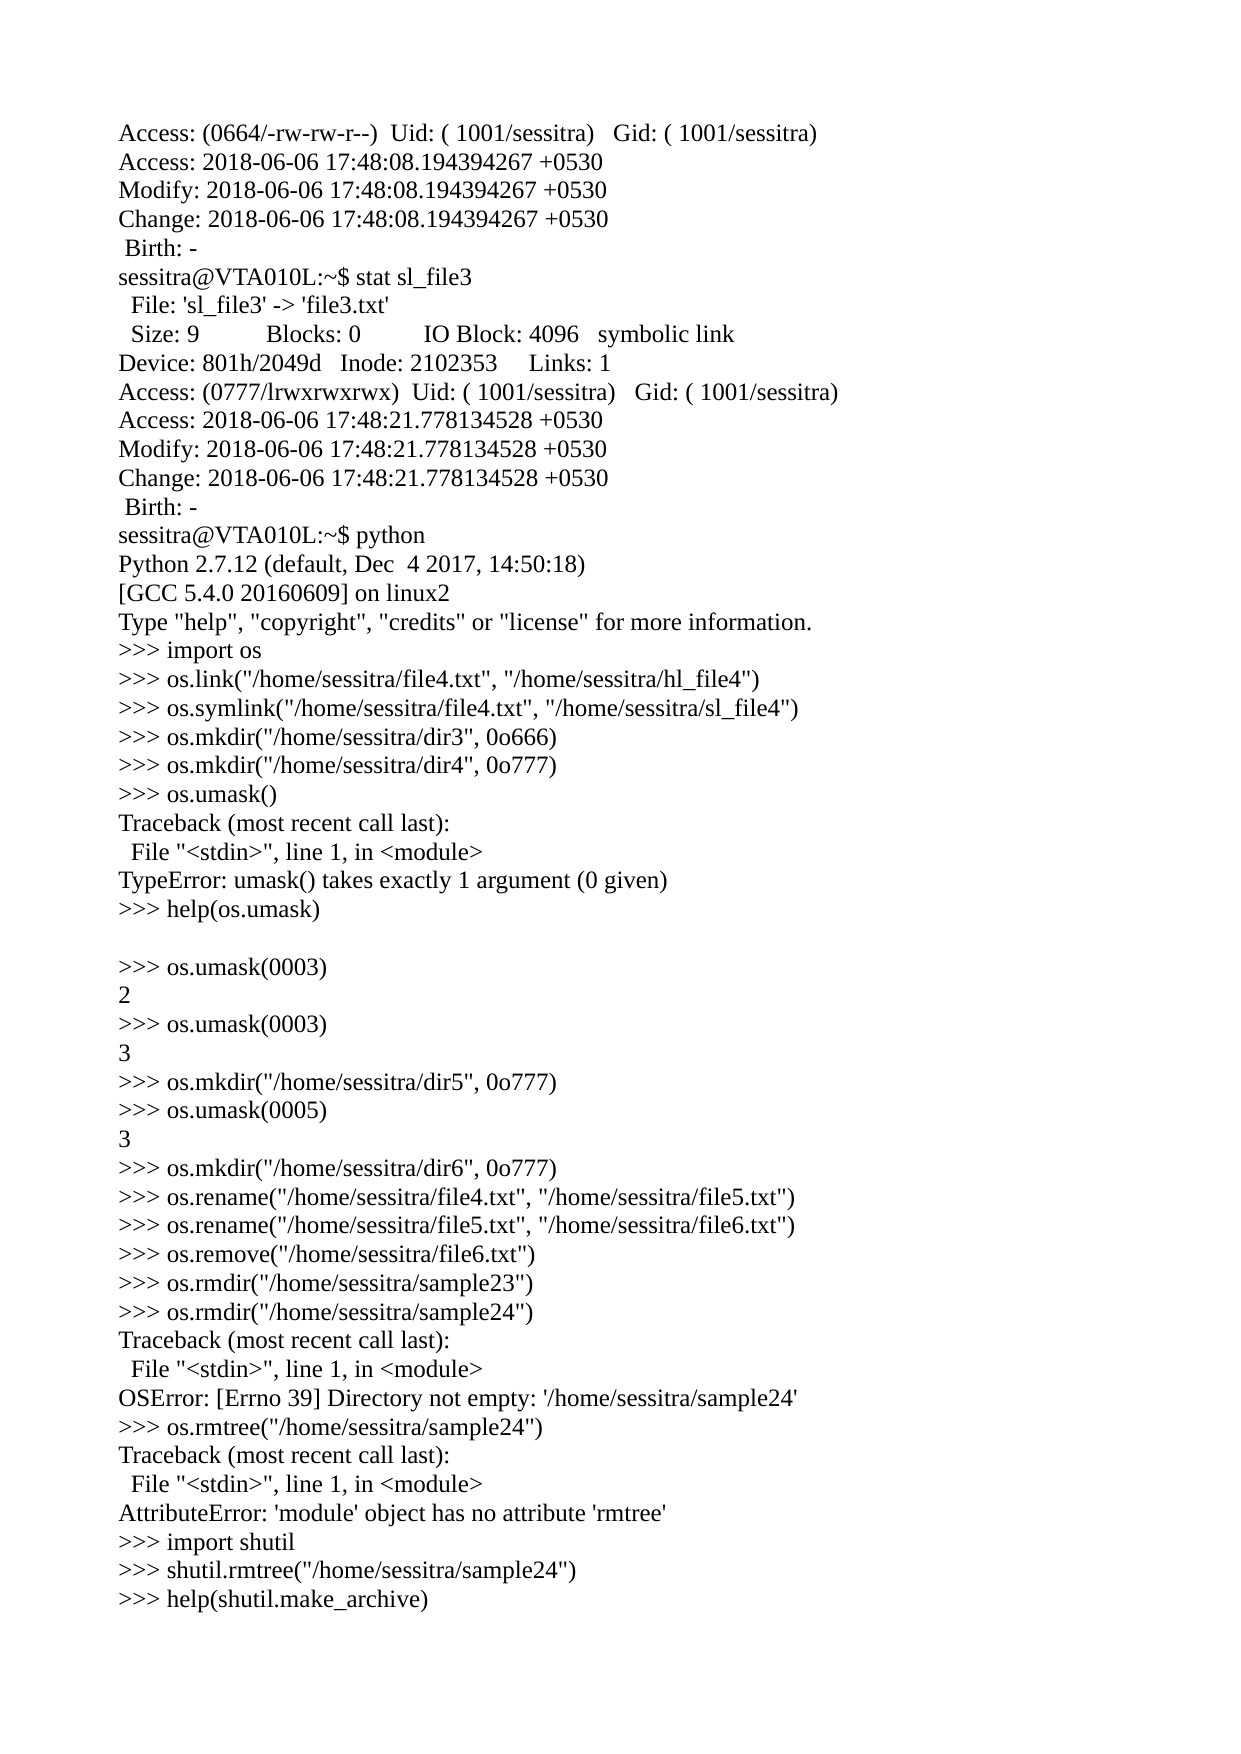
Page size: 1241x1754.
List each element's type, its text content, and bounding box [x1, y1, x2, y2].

text >>> os.mkdir("/home/sessitra/dir6", 0o777) [118, 1153, 1122, 1182]
text >>> os.mkdir("/home/sessitra/dir3", 0o666) [118, 722, 1122, 751]
text >>> os.remove("/home/sessitra/file6.txt") [118, 1239, 1122, 1268]
text 2 [118, 981, 1122, 1009]
text >>> os.rmtree("/home/sessitra/sample24") [118, 1412, 1122, 1441]
text Modify: 2018-06-06 17:48:21.778134528 +0530 [118, 434, 1122, 463]
text >>> os.symlink("/home/sessitra/file4.txt", "/home/sessitra/sl_file4") [118, 693, 1122, 722]
text File "<stdin>", line 1, in <module> [118, 1469, 1122, 1498]
text OSError: [Errno 39] Directory not empty: '/home/sessitra/sample24' [118, 1383, 1122, 1412]
text [GCC 5.4.0 20160609] on linux2 [118, 578, 1122, 607]
text >>> os.mkdir("/home/sessitra/dir4", 0o777) [118, 751, 1122, 779]
text sessitra@VTA010L:~$ python [118, 521, 1122, 549]
text Type "help", "copyright", "credits" or "license" for more information. [118, 607, 1122, 636]
text 3 [118, 1124, 1122, 1153]
text >>> os.rmdir("/home/sessitra/sample24") [118, 1297, 1122, 1326]
text >>> import shutil [118, 1527, 1122, 1556]
text >>> shutil.rmtree("/home/sessitra/sample24") [118, 1556, 1122, 1584]
text Access: 2018-06-06 17:48:21.778134528 +0530 [118, 406, 1122, 434]
text >>> os.rename("/home/sessitra/file5.txt", "/home/sessitra/file6.txt") [118, 1211, 1122, 1239]
text Python 2.7.12 (default, Dec 4 2017, 14:50:18) [118, 549, 1122, 578]
text >>> os.umask(0003) [118, 952, 1122, 981]
text >>> import os [118, 636, 1122, 664]
text Change: 2018-06-06 17:48:08.194394267 +0530 [118, 204, 1122, 233]
text Access: (0664/-rw-rw-r--) Uid: ( 1001/sessitra) Gid: ( 1001/sessitra) [118, 118, 1122, 147]
text Size: 9 Blocks: 0 IO Block: 4096 symbolic link [118, 319, 1122, 348]
text >>> os.umask(0005) [118, 1096, 1122, 1124]
text Birth: - [118, 233, 1122, 262]
text Access: 2018-06-06 17:48:08.194394267 +0530 [118, 147, 1122, 176]
text File "<stdin>", line 1, in <module> [118, 1354, 1122, 1383]
text >>> os.umask(0003) [118, 1009, 1122, 1038]
text AttributeError: 'module' object has no attribute 'rmtree' [118, 1498, 1122, 1527]
text Traceback (most recent call last): [118, 808, 1122, 837]
text Change: 2018-06-06 17:48:21.778134528 +0530 [118, 463, 1122, 492]
text Device: 801h/2049d Inode: 2102353 Links: 1 [118, 348, 1122, 377]
text >>> os.umask() [118, 779, 1122, 808]
text Access: (0777/lrwxrwxrwx) Uid: ( 1001/sessitra) Gid: ( 1001/sessitra) [118, 377, 1122, 406]
text Modify: 2018-06-06 17:48:08.194394267 +0530 [118, 176, 1122, 204]
text File "<stdin>", line 1, in <module> [118, 837, 1122, 866]
text TypeError: umask() takes exactly 1 argument (0 given) [118, 866, 1122, 894]
text Traceback (most recent call last): [118, 1441, 1122, 1469]
text >>> os.link("/home/sessitra/file4.txt", "/home/sessitra/hl_file4") [118, 664, 1122, 693]
text 3 [118, 1038, 1122, 1067]
text >>> help(os.umask) [118, 894, 1122, 923]
text sessitra@VTA010L:~$ stat sl_file3 [118, 262, 1122, 291]
text File: 'sl_file3' -> 'file3.txt' [118, 291, 1122, 319]
text Birth: - [118, 492, 1122, 521]
text >>> os.rmdir("/home/sessitra/sample23") [118, 1268, 1122, 1297]
text >>> help(shutil.make_archive) [118, 1584, 1122, 1613]
text >>> os.rename("/home/sessitra/file4.txt", "/home/sessitra/file5.txt") [118, 1182, 1122, 1211]
text >>> os.mkdir("/home/sessitra/dir5", 0o777) [118, 1067, 1122, 1096]
text Traceback (most recent call last): [118, 1326, 1122, 1354]
